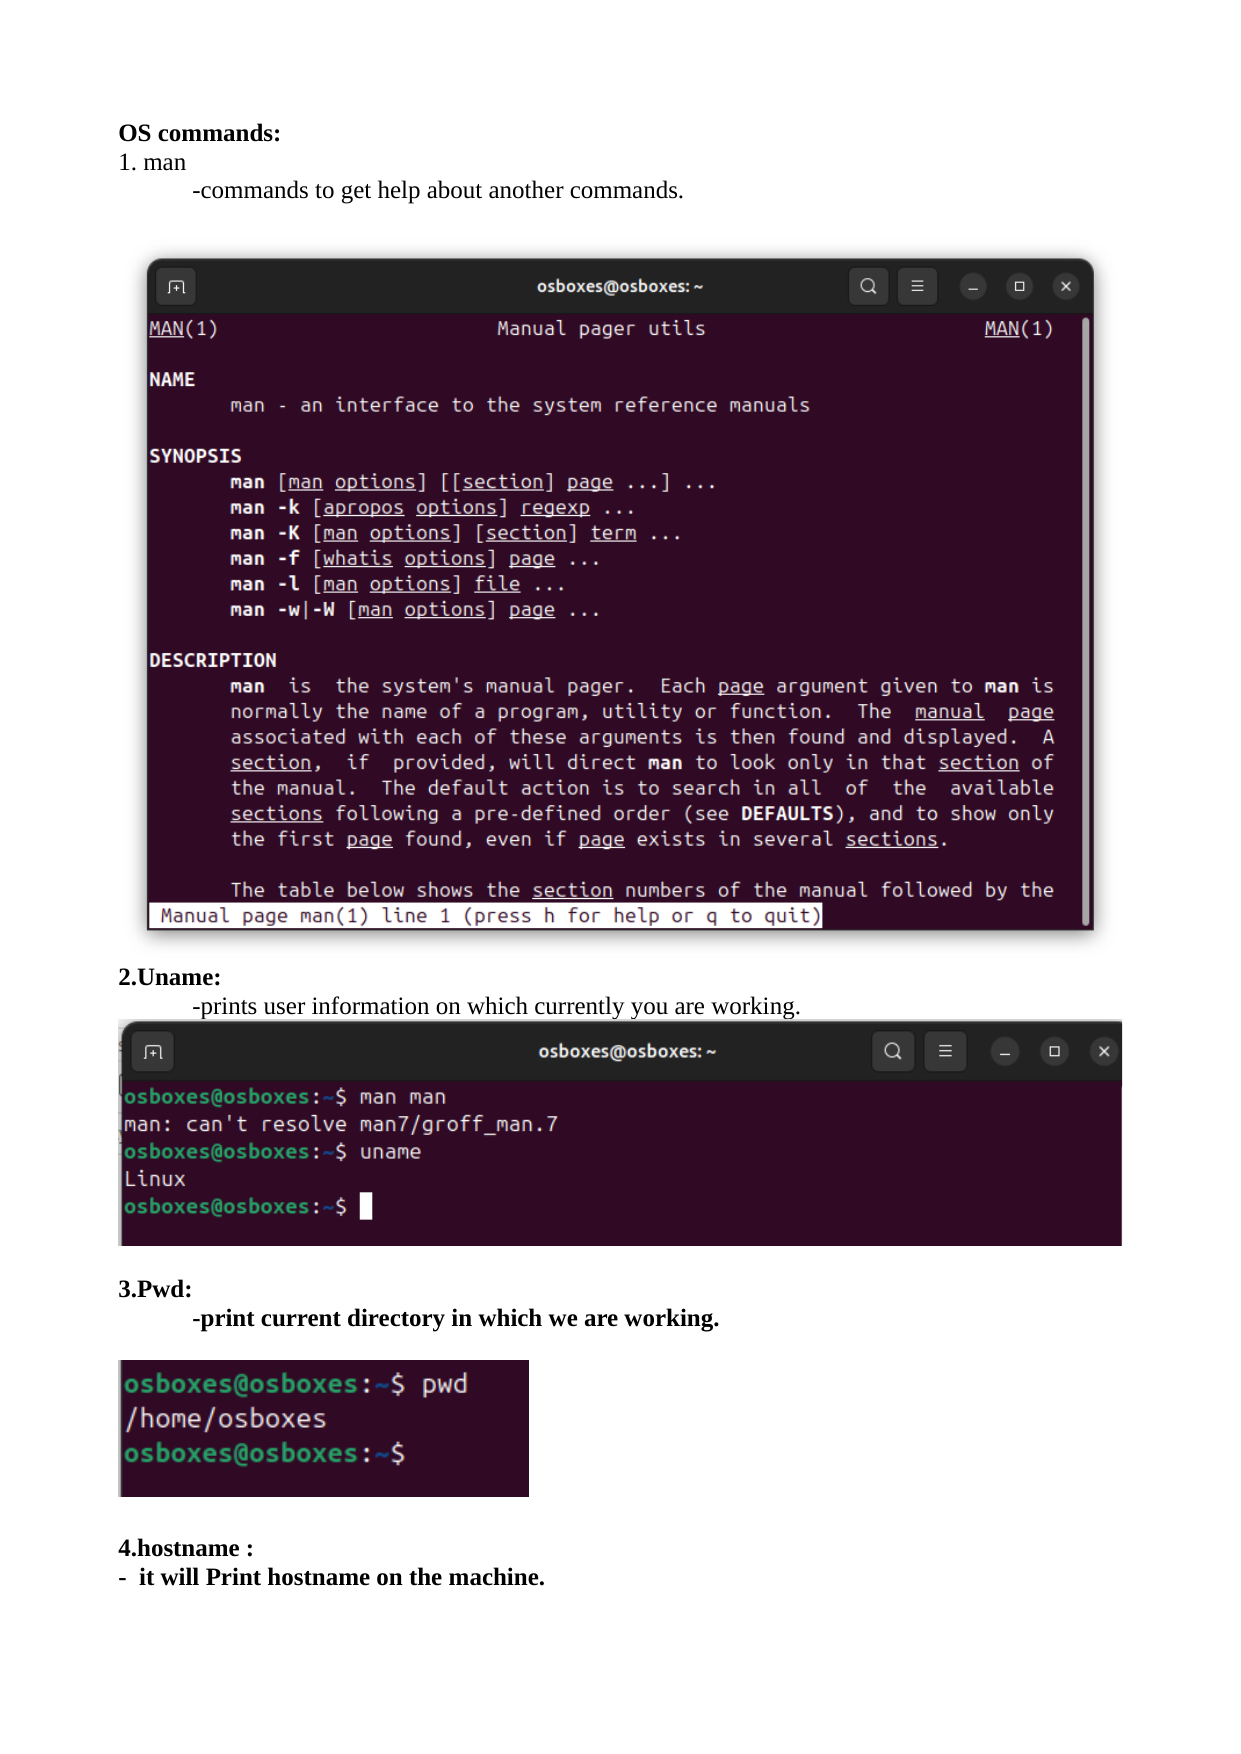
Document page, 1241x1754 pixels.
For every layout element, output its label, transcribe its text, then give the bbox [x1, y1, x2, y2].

text - it will Print hostname on the machine. [118, 1562, 1122, 1590]
picture [118, 1360, 529, 1497]
text OS commands: [118, 118, 1122, 147]
picture [118, 1019, 1123, 1246]
text 3.Pwd: [118, 1274, 1122, 1303]
text 4.hostname : [118, 1533, 1122, 1562]
text -commands to get help about another commands. [118, 176, 1122, 204]
text 2.Uname: [118, 963, 1122, 991]
text -print current directory in which we are working. [118, 1303, 1122, 1332]
text -prints user information on which currently you are working. [118, 991, 1122, 1019]
text 1. man [118, 147, 1122, 176]
picture [118, 233, 1123, 963]
